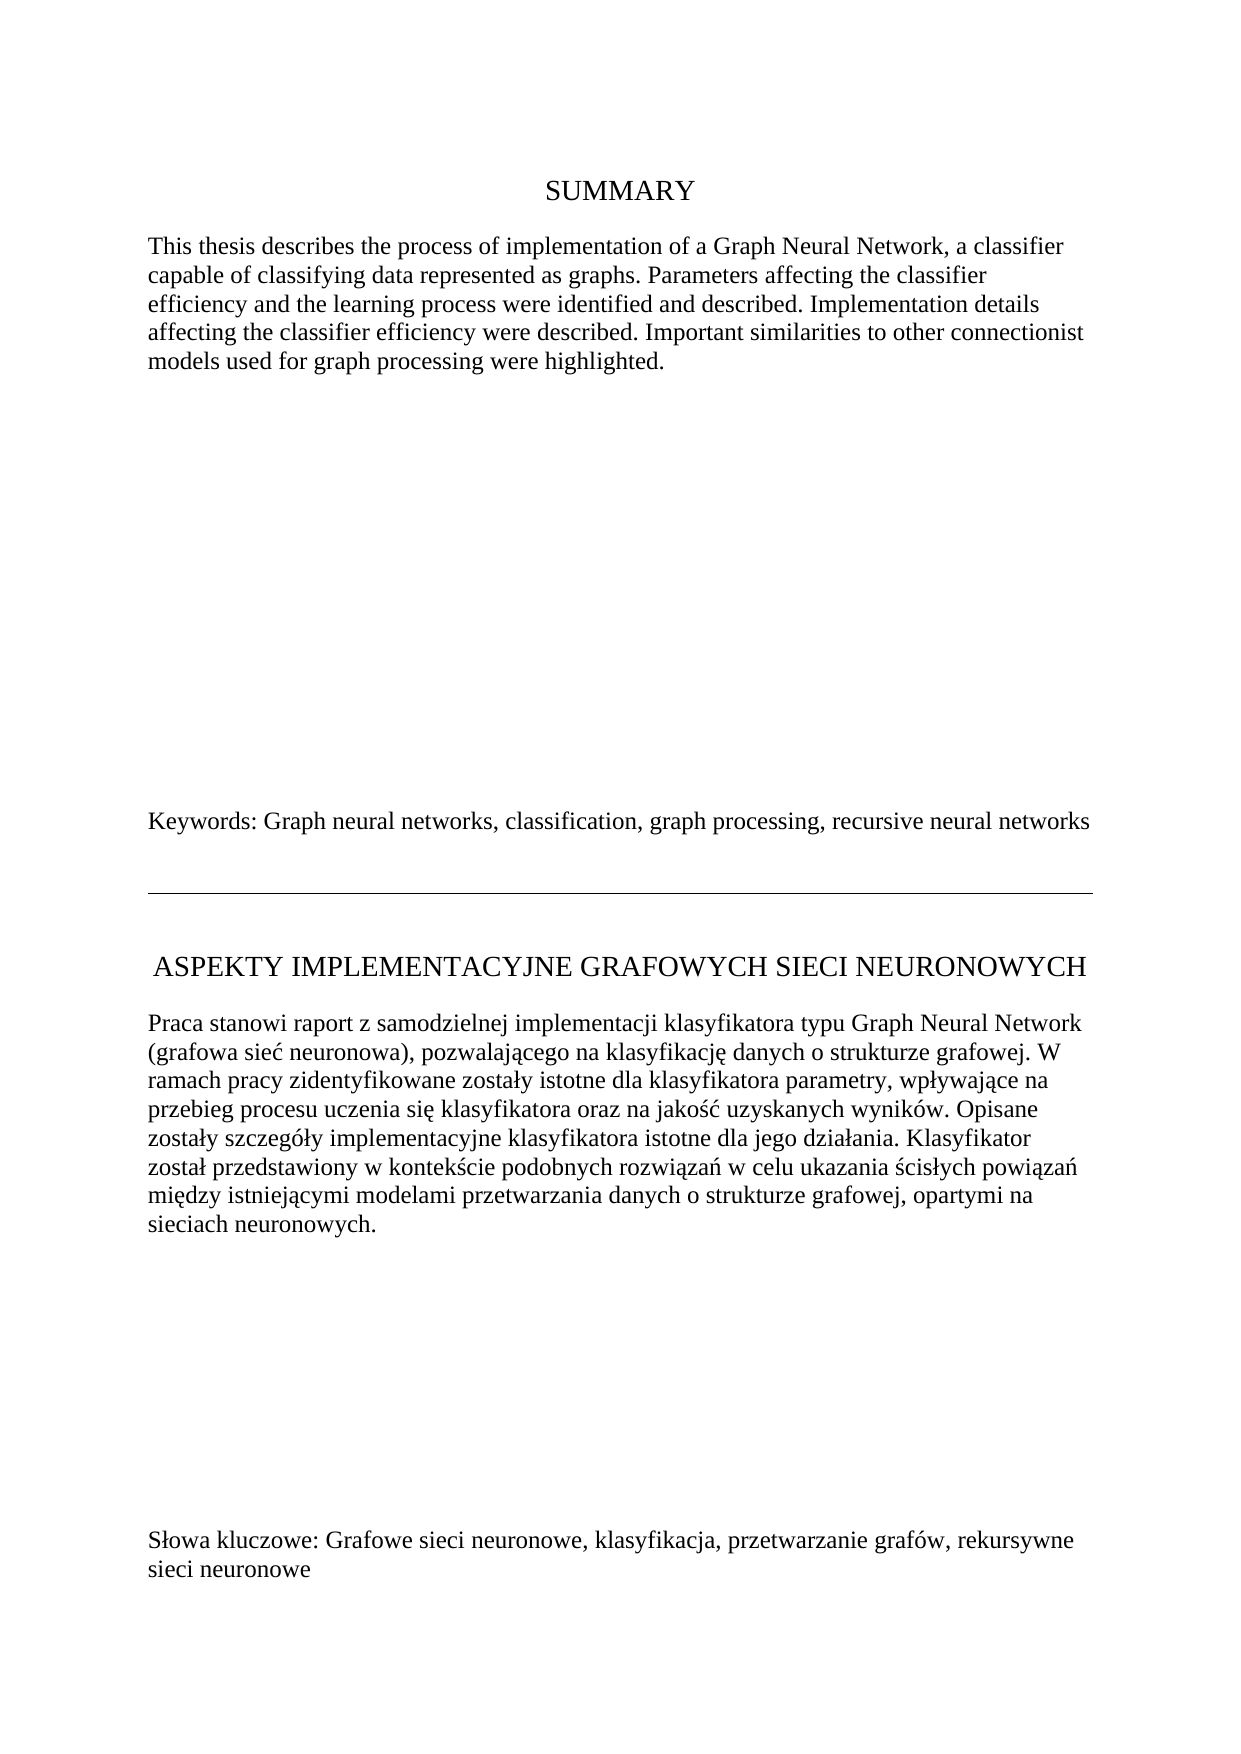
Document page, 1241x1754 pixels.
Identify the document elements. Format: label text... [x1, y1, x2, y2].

subtitle SUMMARY [148, 173, 1093, 206]
subtitle ASPEKTY IMPLEMENTACYJNE GRAFOWYCH SIECI NEURONOWYCH [148, 949, 1093, 983]
text Praca stanowi raport z samodzielnej implementacji klasyfikatora typu Graph Neural Network (grafowa sieć neuronowa), pozwalającego na klasyfikację danych o strukturze grafowej. W ramach pracy zidentyfikowane zostały istotne dla klasyfikatora parametry, wpływające na przebieg procesu uczenia się klasyfikatora oraz na jakość uzyskanych wyników. Opisane zostały szczegóły implementacyjne klasyfikatora istotne dla jego działania. Klasyfikator został przedstawiony w kontekście podobnych rozwiązań w celu ukazania ścisłych powiązań między istniejącymi modelami przetwarzania danych o strukturze grafowej, opartymi na sieciach neuronowych. [148, 1008, 1093, 1238]
text Keywords: Graph neural networks, classification, graph processing, recursive neural networks [148, 806, 1093, 835]
text This thesis describes the process of implementation of a Graph Neural Network, a classifier capable of classifying data represented as graphs. Parameters affecting the classifier efficiency and the learning process were identified and described. Implementation details affecting the classifier efficiency were described. Important similarities to other connectionist models used for graph processing were highlighted. [148, 231, 1093, 375]
text Słowa kluczowe: Grafowe sieci neuronowe, klasyfikacja, przetwarzanie grafów, rekursywne sieci neuronowe [148, 1525, 1093, 1583]
